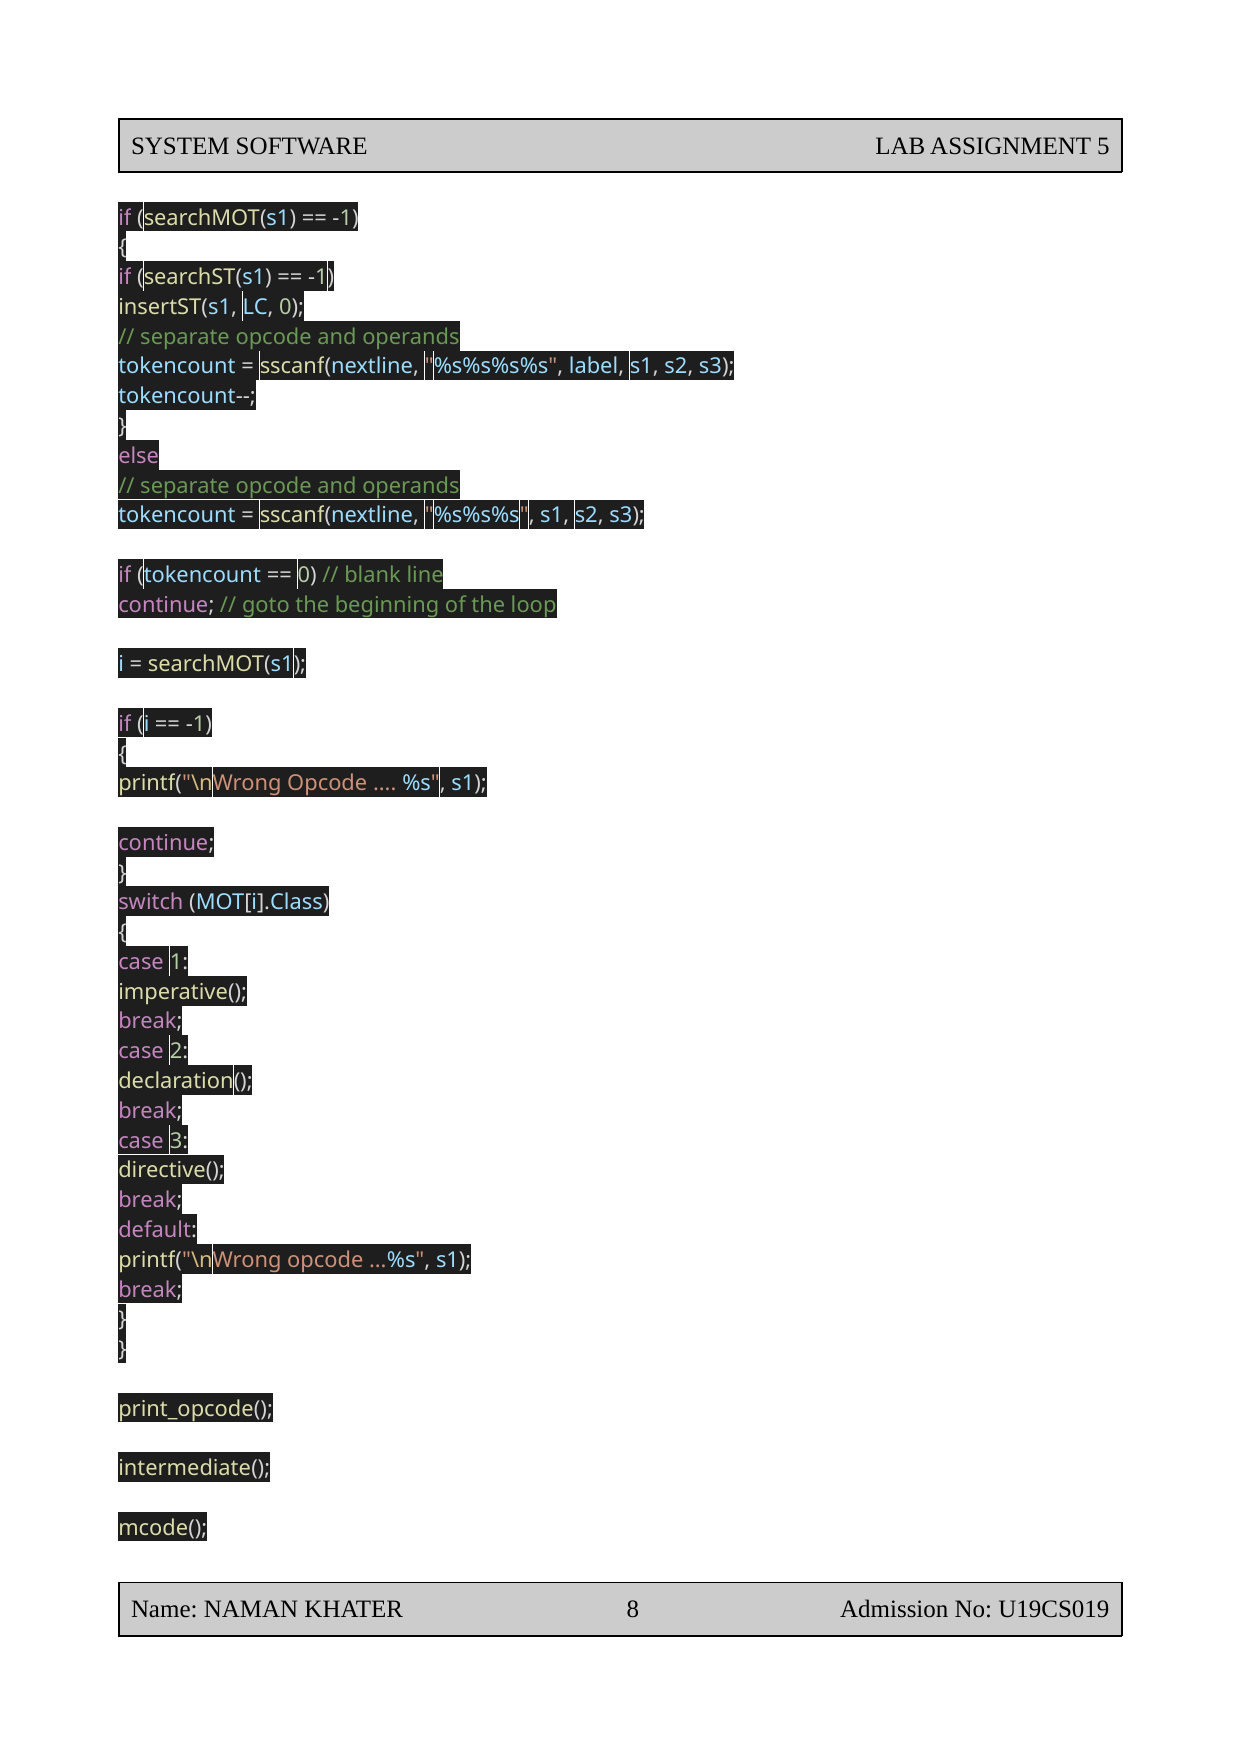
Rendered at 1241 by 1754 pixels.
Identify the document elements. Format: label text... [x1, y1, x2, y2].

text if (i == -1) [118, 708, 1122, 737]
text mcode(); [118, 1512, 1122, 1541]
text break; [118, 1274, 1122, 1303]
text } [118, 1303, 1122, 1333]
text tokencount = sscanf(nextline, "%s%s%s", s1, s2, s3); [118, 499, 1122, 529]
text break; [118, 1095, 1122, 1125]
text if (tokencount == 0) // blank line [118, 559, 1122, 589]
text // separate opcode and operands [118, 470, 1122, 499]
text case 1: [118, 946, 1122, 976]
text print_opcode(); [118, 1393, 1122, 1422]
text tokencount = sscanf(nextline, "%s%s%s%s", label, s1, s2, s3); [118, 351, 1122, 380]
text { [118, 916, 1122, 946]
text case 2: [118, 1035, 1122, 1065]
text tokencount--; [118, 380, 1122, 410]
text if (searchMOT(s1) == -1) [118, 202, 1122, 231]
text intermediate(); [118, 1452, 1122, 1482]
text insertST(s1, LC, 0); [118, 291, 1122, 321]
text default: [118, 1214, 1122, 1244]
text if (searchST(s1) == -1) [118, 261, 1122, 291]
text printf("\nWrong Opcode .... %s", s1); [118, 767, 1122, 797]
text directive(); [118, 1154, 1122, 1184]
text } [118, 857, 1122, 886]
text } [118, 1333, 1122, 1363]
text break; [118, 1184, 1122, 1214]
text printf("\nWrong opcode ...%s", s1); [118, 1244, 1122, 1274]
text case 3: [118, 1125, 1122, 1154]
text break; [118, 1006, 1122, 1035]
text continue; // goto the beginning of the loop [118, 589, 1122, 618]
text switch (MOT[i].Class) [118, 886, 1122, 916]
text else [118, 440, 1122, 470]
text } [118, 410, 1122, 440]
text declaration(); [118, 1065, 1122, 1095]
text { [118, 737, 1122, 767]
text imperative(); [118, 976, 1122, 1006]
text { [118, 231, 1122, 261]
text continue; [118, 827, 1122, 857]
text i = searchMOT(s1); [118, 648, 1122, 678]
text // separate opcode and operands [118, 321, 1122, 351]
